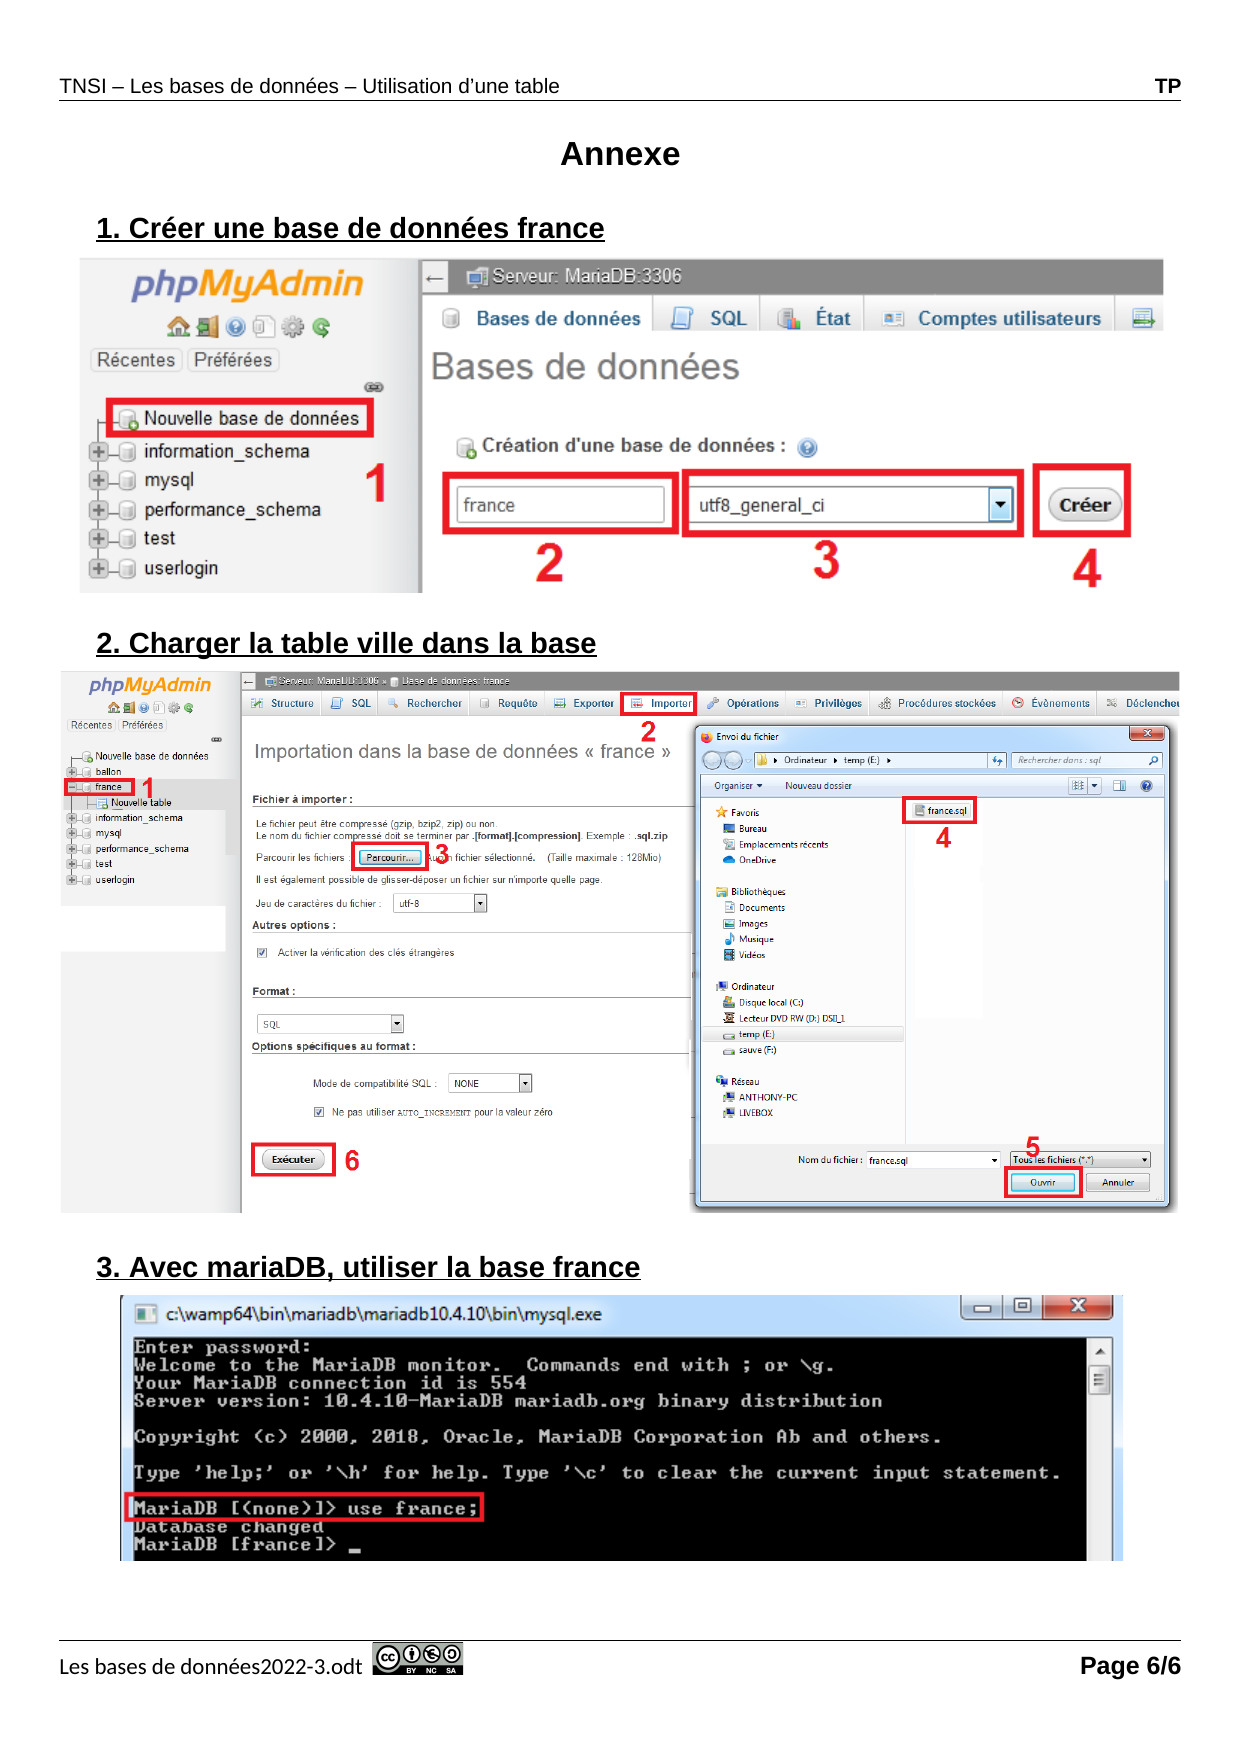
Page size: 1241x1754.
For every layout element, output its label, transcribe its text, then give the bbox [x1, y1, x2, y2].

picture [372, 1642, 464, 1675]
list Charger la table ville dans la base [96, 626, 1181, 659]
list Avec mariaDB, utiliser la base france [96, 1250, 1181, 1283]
picture [60, 671, 1180, 1213]
picture [79, 257, 1164, 593]
list Créer une base de données france [96, 211, 1181, 245]
text Annexe [59, 134, 1181, 172]
picture [120, 1295, 1124, 1561]
